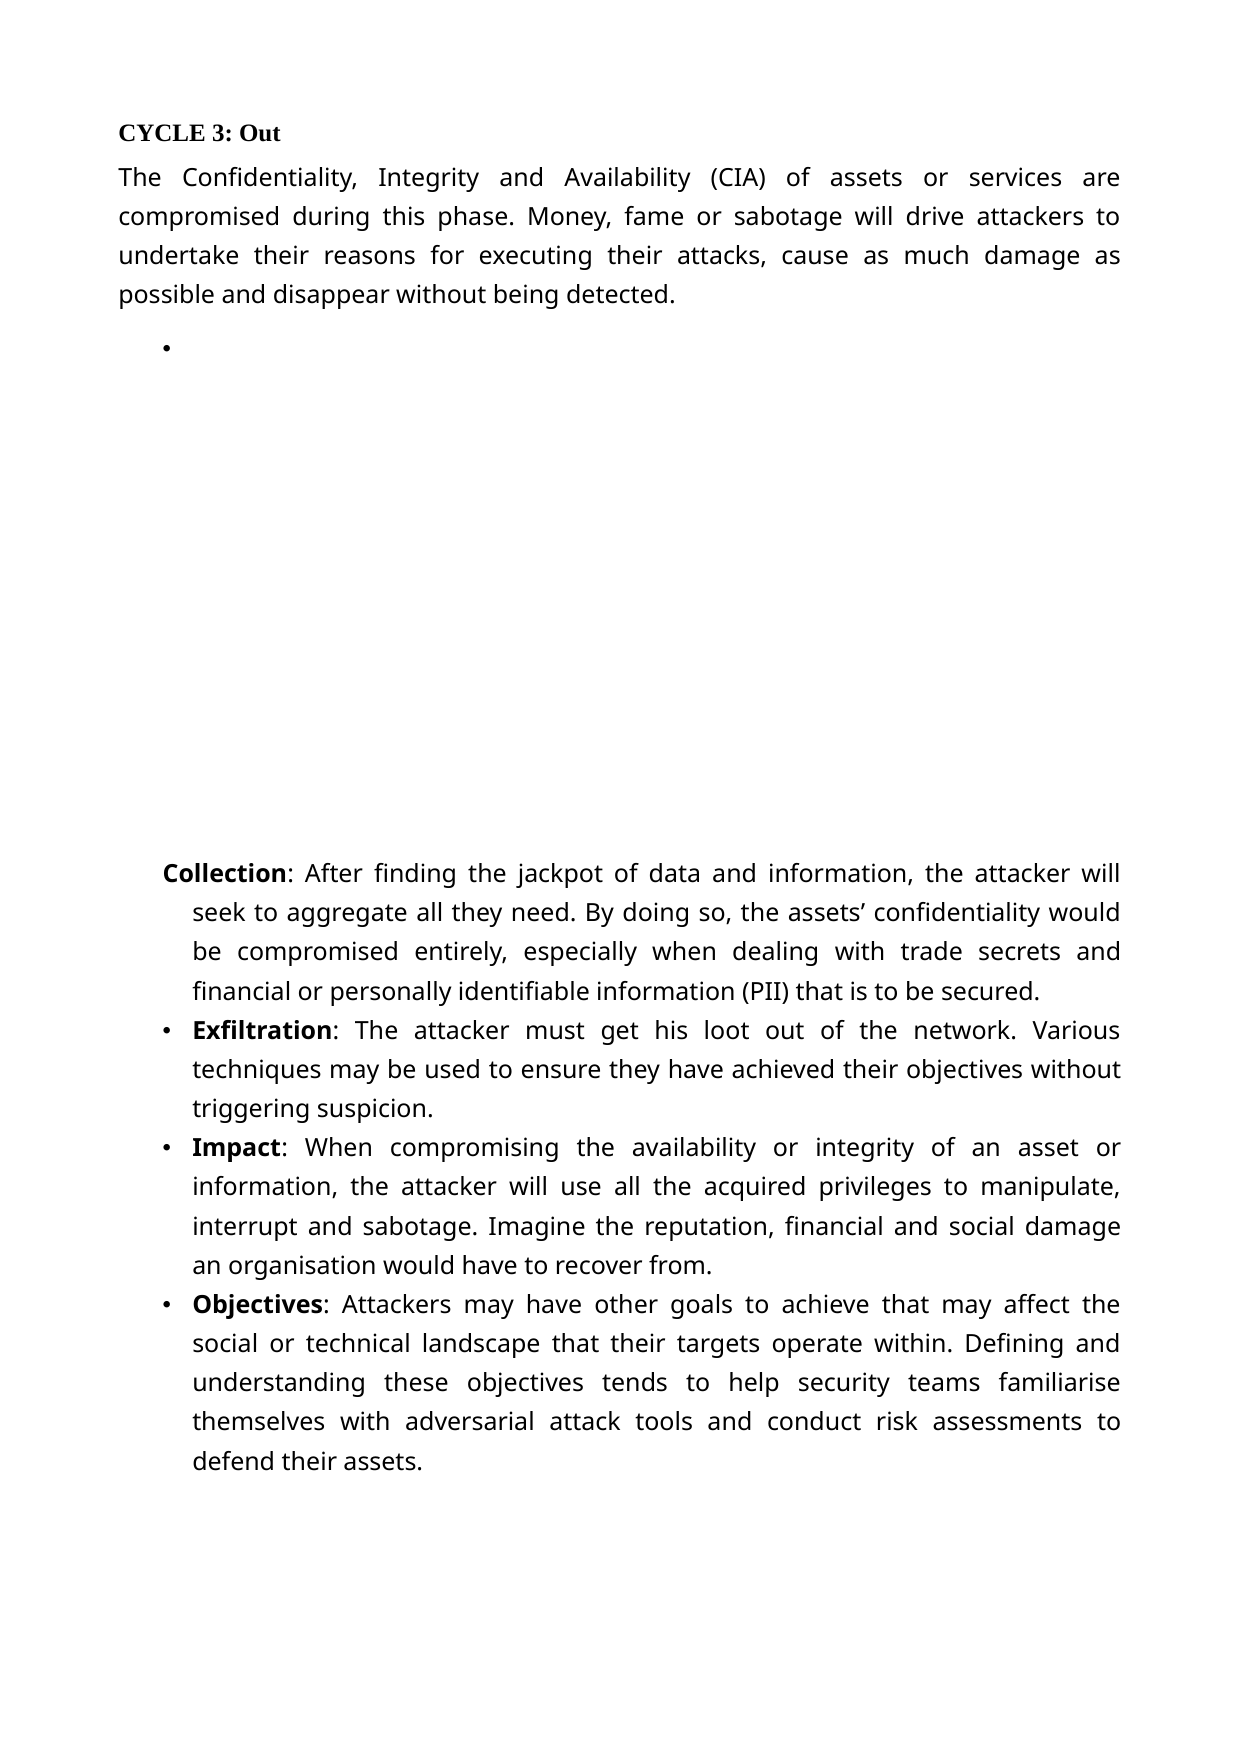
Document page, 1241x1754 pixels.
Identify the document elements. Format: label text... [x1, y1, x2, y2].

list Impact: When compromising the availability or integrity of an asset or information, the attacker will use all the acquired privileges to manipulate, interrupt and sabotage. Imagine the reputation, financial and social damage an organisation would have to recover from. [162, 1130, 1122, 1281]
subtitle CYCLE 3: Out [118, 118, 1122, 147]
list Objectives: Attackers may have other goals to achieve that may affect the social or technical landscape that their targets operate within. Defining and understanding these objectives tends to help security teams familiarise themselves with adversarial attack tools and conduct risk assessments to defend their assets. [162, 1286, 1122, 1477]
list Exfiltration: The attacker must get his loot out of the network. Various techniques may be used to ensure they have achieved their objectives without triggering suspicion. [162, 1012, 1122, 1125]
text The Confidentiality, Integrity and Availability (CIA) of assets or services are compromised during this phase. Money, fame or sabotage will drive attackers to undertake their reasons for executing their attacks, cause as much damage as possible and disappear without being detected. [118, 159, 1122, 311]
list Collection: After finding the jackpot of data and information, the attacker will seek to aggregate all they need. By doing so, the assets’ confidentiality would be compromised entirely, especially when dealing with trade secrets and financial or personally identifiable information (PII) that is to be secured. [162, 331, 1122, 1007]
